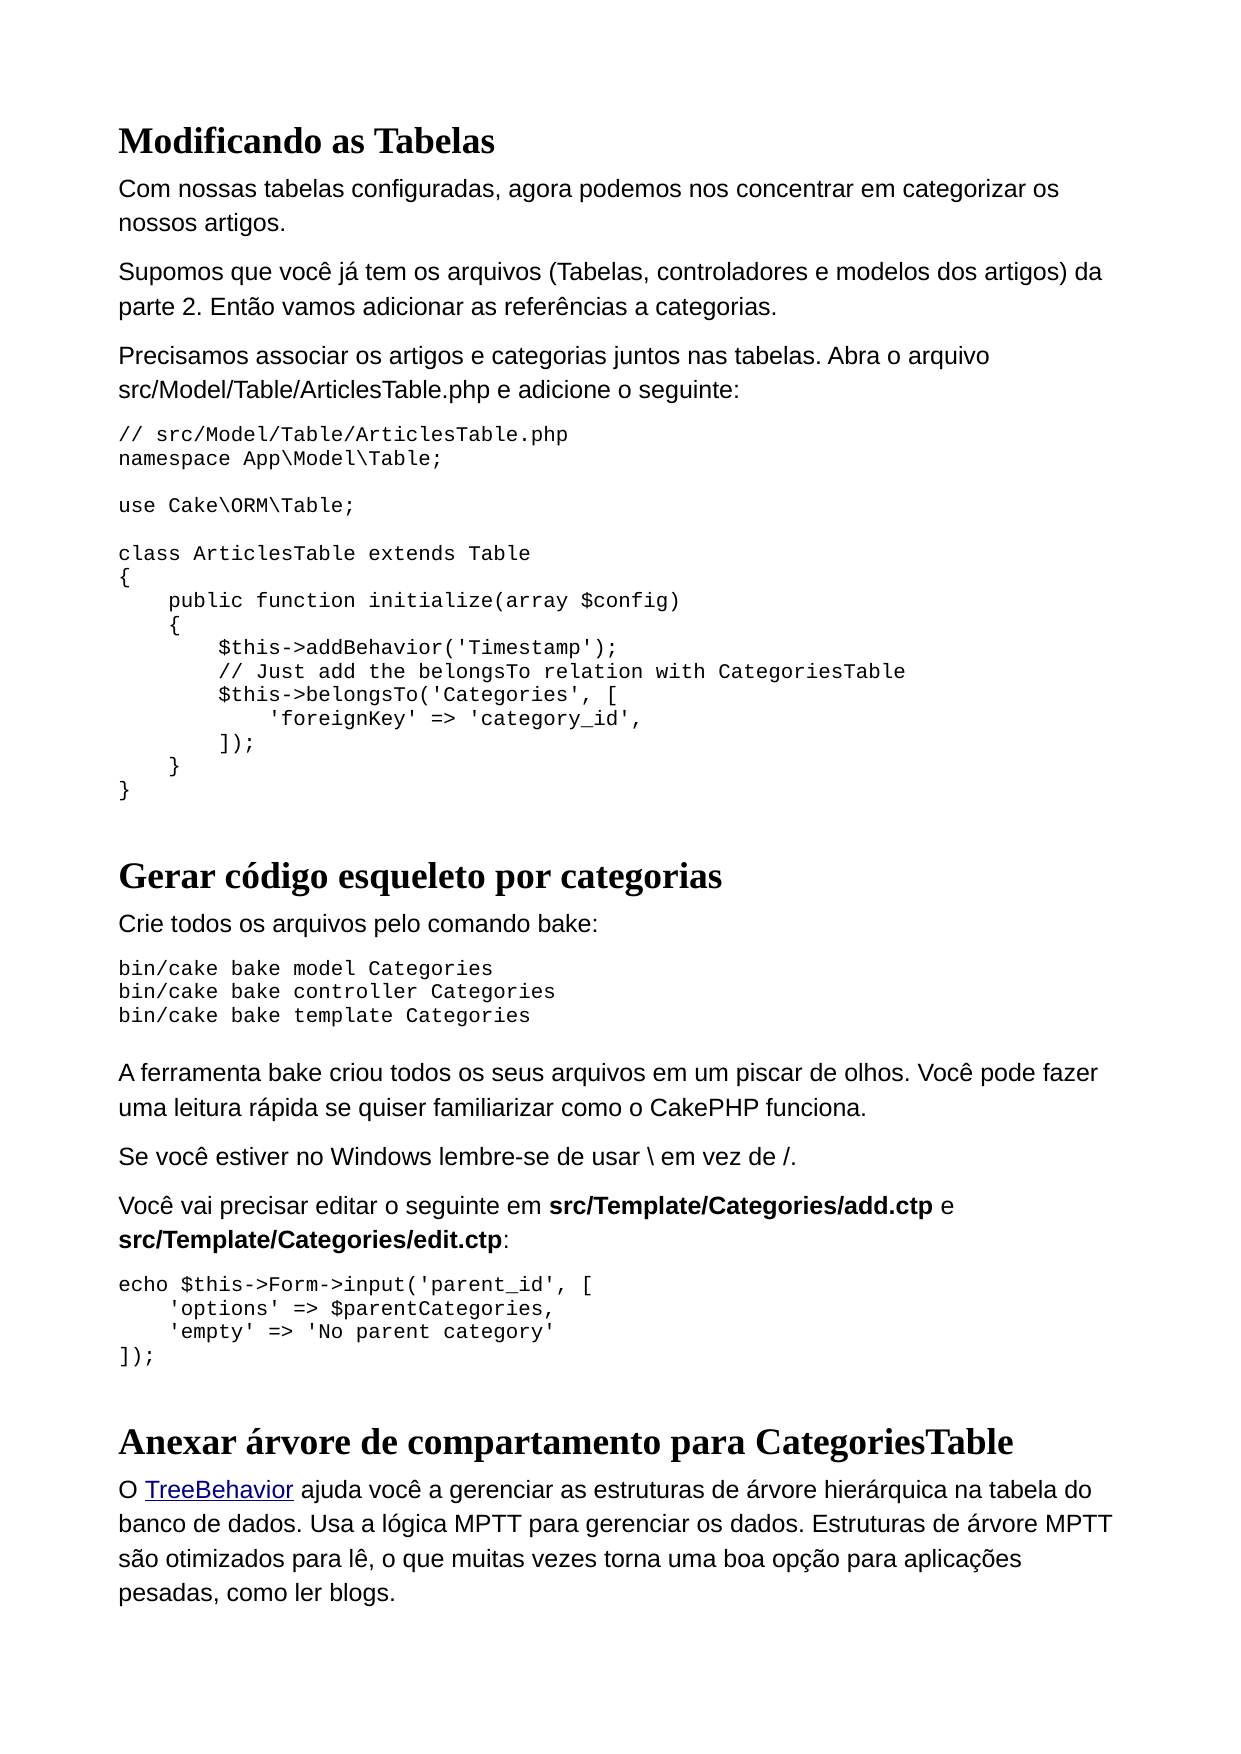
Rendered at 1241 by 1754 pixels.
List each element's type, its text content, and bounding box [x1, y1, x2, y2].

subtitle Modificando as Tabelas [118, 118, 1122, 161]
text bin/cake bake model Categories [118, 958, 1122, 981]
text echo $this->Form->input('parent_id', [ [118, 1274, 1122, 1298]
text { [118, 613, 1122, 637]
text class ArticlesTable extends Table [118, 543, 1122, 566]
text } [118, 779, 1122, 803]
text ]); [118, 1345, 1122, 1369]
subtitle Gerar código esqueleto por categorias [118, 853, 1122, 896]
text { [118, 566, 1122, 590]
text 'options' => $parentCategories, [118, 1298, 1122, 1322]
text 'foreignKey' => 'category_id', [118, 708, 1122, 732]
text $this->addBehavior('Timestamp'); [118, 637, 1122, 661]
text public function initialize(array $config) [118, 590, 1122, 613]
text // Just add the belongsTo relation with CategoriesTable [118, 661, 1122, 684]
text 'empty' => 'No parent category' [118, 1322, 1122, 1345]
text Crie todos os arquivos pelo comando bake: [118, 909, 1122, 937]
subtitle Anexar árvore de compartamento para CategoriesTable [118, 1419, 1122, 1462]
text Você vai precisar editar o seguinte em src/Template/Categories/add.ctp e src/Template/Categories/edit.ctp: [118, 1191, 1122, 1254]
text A ferramenta bake criou todos os seus arquivos em um piscar de olhos. Você pode fazer uma leitura rápida se quiser familiarizar como o CakePHP funciona. [118, 1058, 1122, 1121]
text } [118, 755, 1122, 779]
text Precisamos associar os artigos e categorias juntos nas tabelas. Abra o arquivo src/Model/Table/ArticlesTable.php e adicione o seguinte: [118, 341, 1122, 404]
text O TreeBehavior ajuda você a gerenciar as estruturas de árvore hierárquica na tabela do banco de dados. Usa a lógica MPTT para gerenciar os dados. Estruturas de árvore MPTT são otimizados para lê, o que muitas vezes torna uma boa opção para aplicações pesadas, como ler blogs. [118, 1475, 1122, 1607]
text Se você estiver no Windows lembre-se de usar \ em vez de /. [118, 1142, 1122, 1170]
text use Cake\ORM\Table; [118, 495, 1122, 519]
text Com nossas tabelas configuradas, agora podemos nos concentrar em categorizar os nossos artigos. [118, 174, 1122, 237]
text Supomos que você já tem os arquivos (Tabelas, controladores e modelos dos artigos) da parte 2. Então vamos adicionar as referências a categorias. [118, 257, 1122, 321]
text ]); [118, 732, 1122, 755]
text namespace App\Model\Table; [118, 448, 1122, 472]
text bin/cake bake template Categories [118, 1005, 1122, 1029]
text $this->belongsTo('Categories', [ [118, 684, 1122, 708]
text bin/cake bake controller Categories [118, 981, 1122, 1005]
text // src/Model/Table/ArticlesTable.php [118, 424, 1122, 448]
